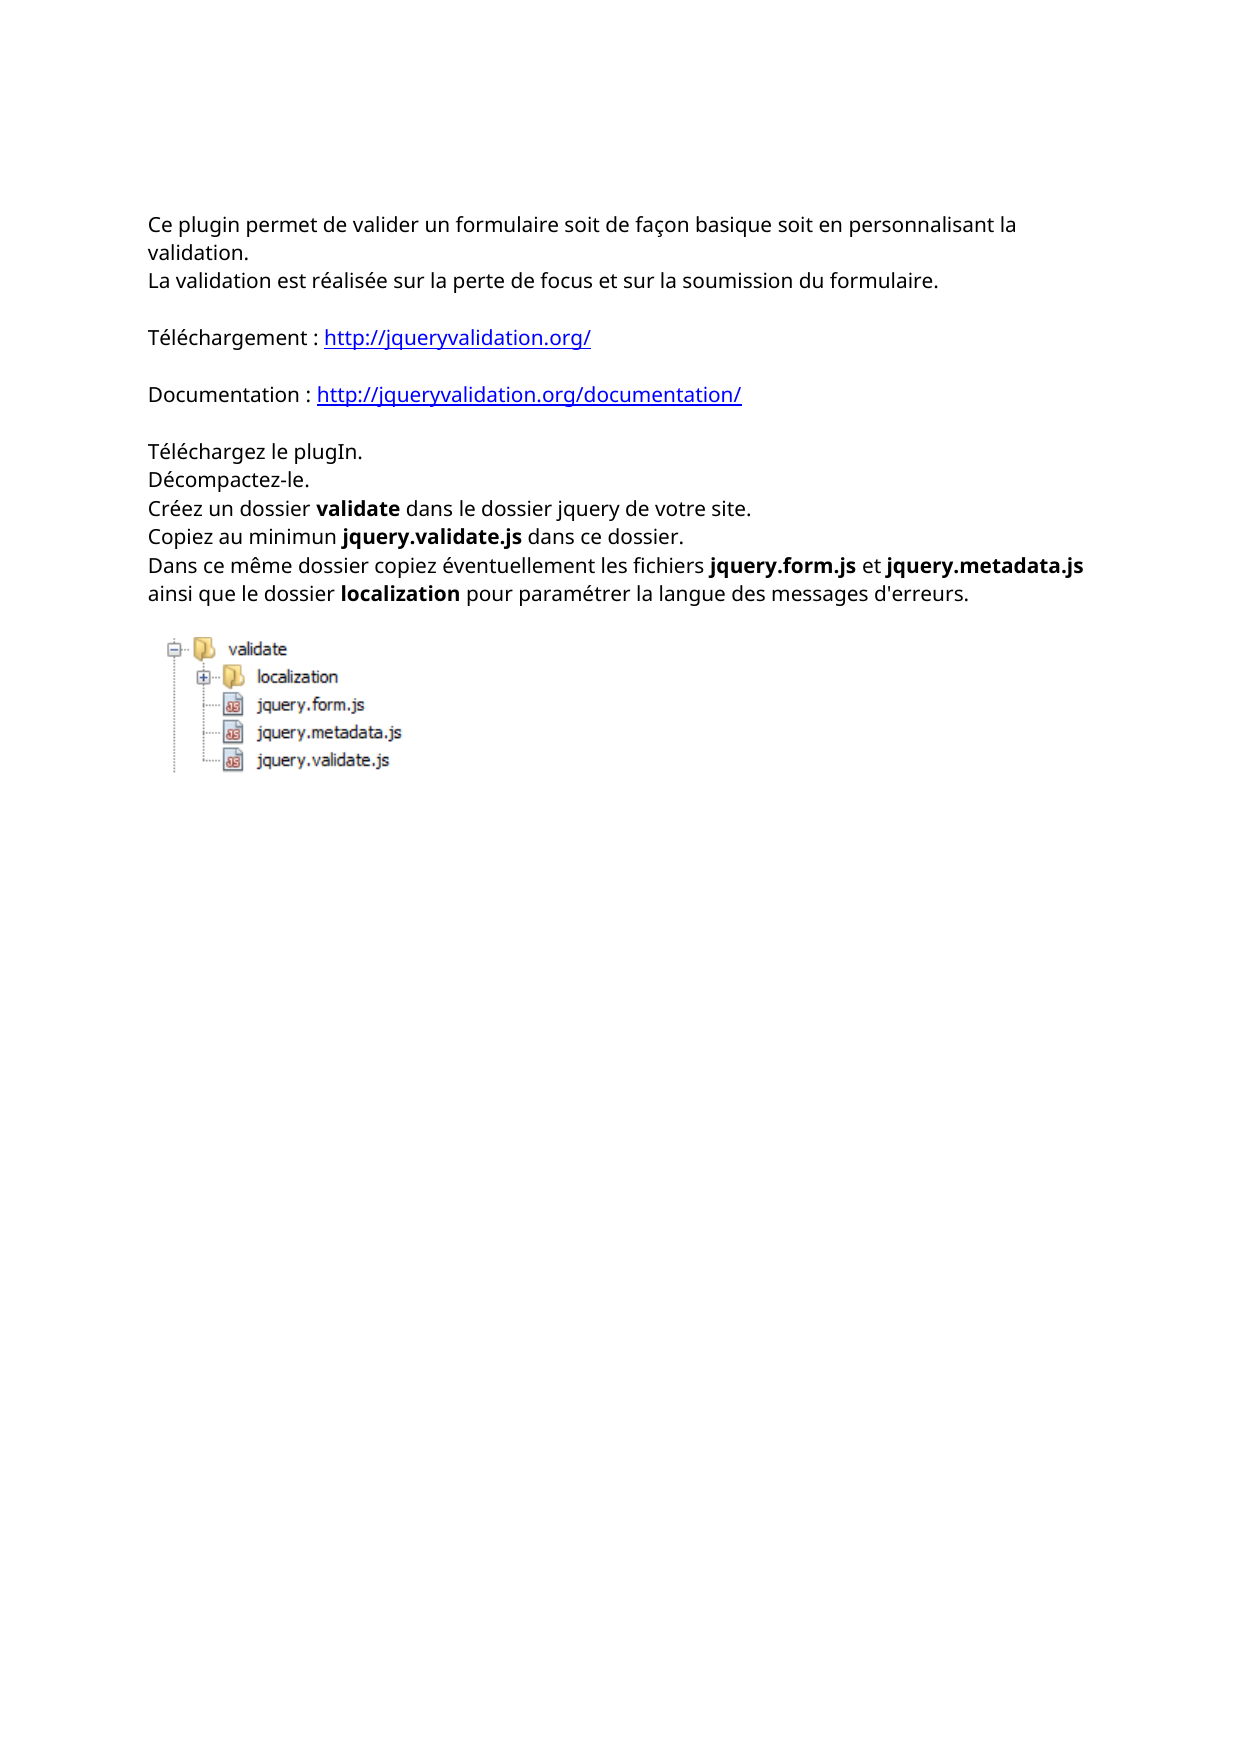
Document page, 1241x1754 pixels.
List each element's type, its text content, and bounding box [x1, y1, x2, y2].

text Copiez au minimun jquery.validate.js dans ce dossier. [148, 522, 1092, 551]
text Créez un dossier validate dans le dossier jquery de votre site. [148, 494, 1092, 522]
text Téléchargement : http://jqueryvalidation.org/ [148, 323, 1092, 352]
text Ce plugin permet de valider un formulaire soit de façon basique soit en personnalisant la validation. [148, 210, 1092, 267]
text Documentation : http://jqueryvalidation.org/documentation/ [148, 380, 1092, 409]
text Téléchargez le plugIn. [148, 437, 1092, 466]
picture [149, 637, 415, 774]
text Dans ce même dossier copiez éventuellement les fichiers jquery.form.js et jquery.metadata.js ainsi que le dossier localization pour paramétrer la langue des messages d'erreurs. [148, 551, 1092, 608]
text Décompactez-le. [148, 466, 1092, 494]
text La validation est réalisée sur la perte de focus et sur la soumission du formulaire. [148, 267, 1092, 295]
